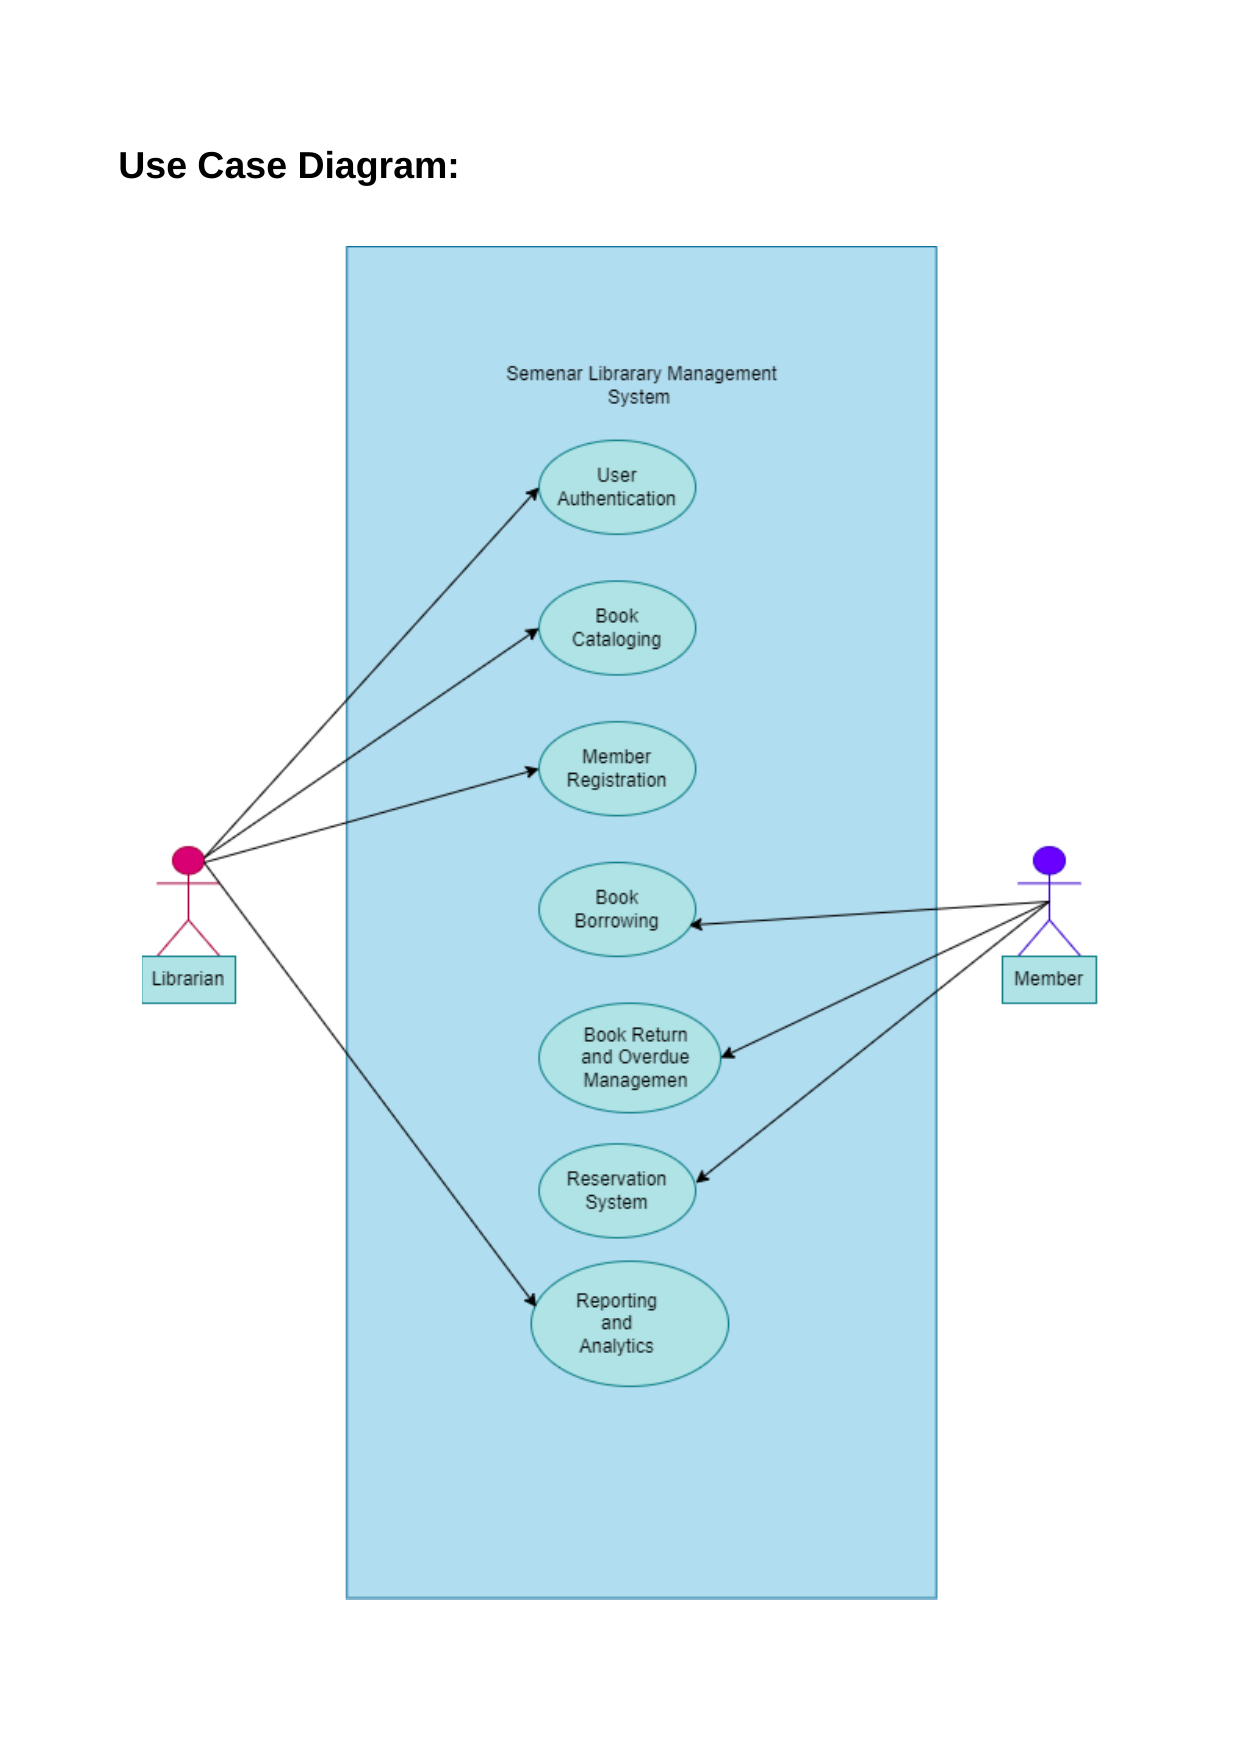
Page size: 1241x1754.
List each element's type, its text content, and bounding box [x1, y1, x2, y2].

subtitle Use Case Diagram: [118, 143, 1122, 186]
picture [142, 246, 1099, 1600]
